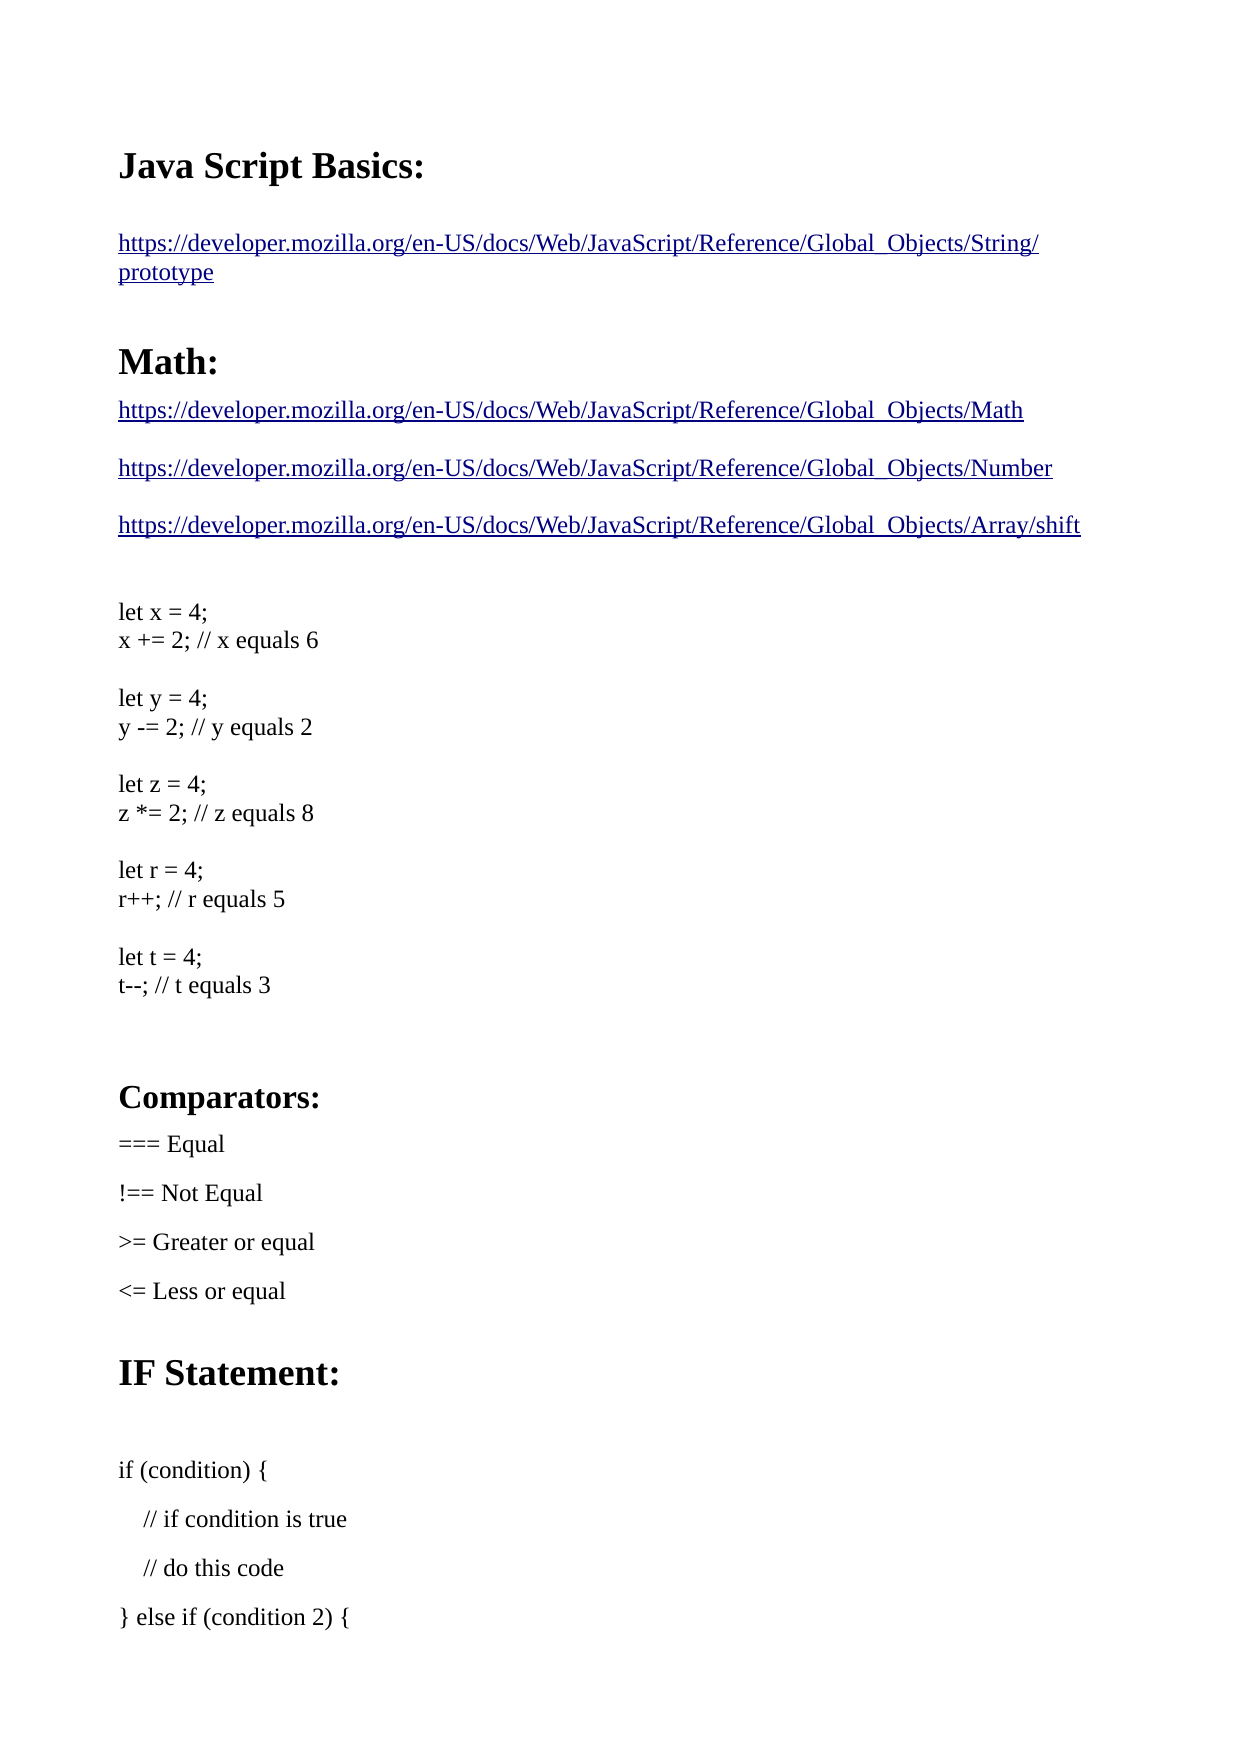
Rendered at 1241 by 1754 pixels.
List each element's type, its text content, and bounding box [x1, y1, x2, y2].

text https://developer.mozilla.org/en-US/docs/Web/JavaScript/Reference/Global_Objects/Array/shift [118, 510, 1122, 539]
text https://developer.mozilla.org/en-US/docs/Web/JavaScript/Reference/Global_Objects/Math [118, 395, 1122, 424]
text let z = 4; [118, 769, 1122, 798]
subtitle IF Statement: [118, 1350, 1122, 1393]
text let t = 4; [118, 942, 1122, 970]
text if (condition) { [118, 1455, 1122, 1484]
text https://developer.mozilla.org/en-US/docs/Web/JavaScript/Reference/Global_Objects/Number [118, 453, 1122, 482]
text <= Less or equal [118, 1276, 1122, 1304]
text r++; // r equals 5 [118, 884, 1122, 913]
text // do this code [118, 1553, 1122, 1582]
text let y = 4; [118, 683, 1122, 712]
text === Equal [118, 1129, 1122, 1157]
text let r = 4; [118, 855, 1122, 884]
text } else if (condition 2) { [118, 1602, 1122, 1631]
subtitle Java Script Basics: [118, 143, 1122, 187]
text !== Not Equal [118, 1178, 1122, 1206]
text // if condition is true [118, 1504, 1122, 1533]
subtitle Comparators: [118, 1077, 1122, 1116]
text x += 2; // x equals 6 [118, 625, 1122, 654]
text let x = 4; [118, 597, 1122, 625]
text z *= 2; // z equals 8 [118, 798, 1122, 827]
text y -= 2; // y equals 2 [118, 712, 1122, 740]
text https://developer.mozilla.org/en-US/docs/Web/JavaScript/Reference/Global_Objects/String/prototype [118, 228, 1122, 286]
subtitle Math: [118, 339, 1122, 383]
text >= Greater or equal [118, 1227, 1122, 1256]
text t--; // t equals 3 [118, 970, 1122, 999]
